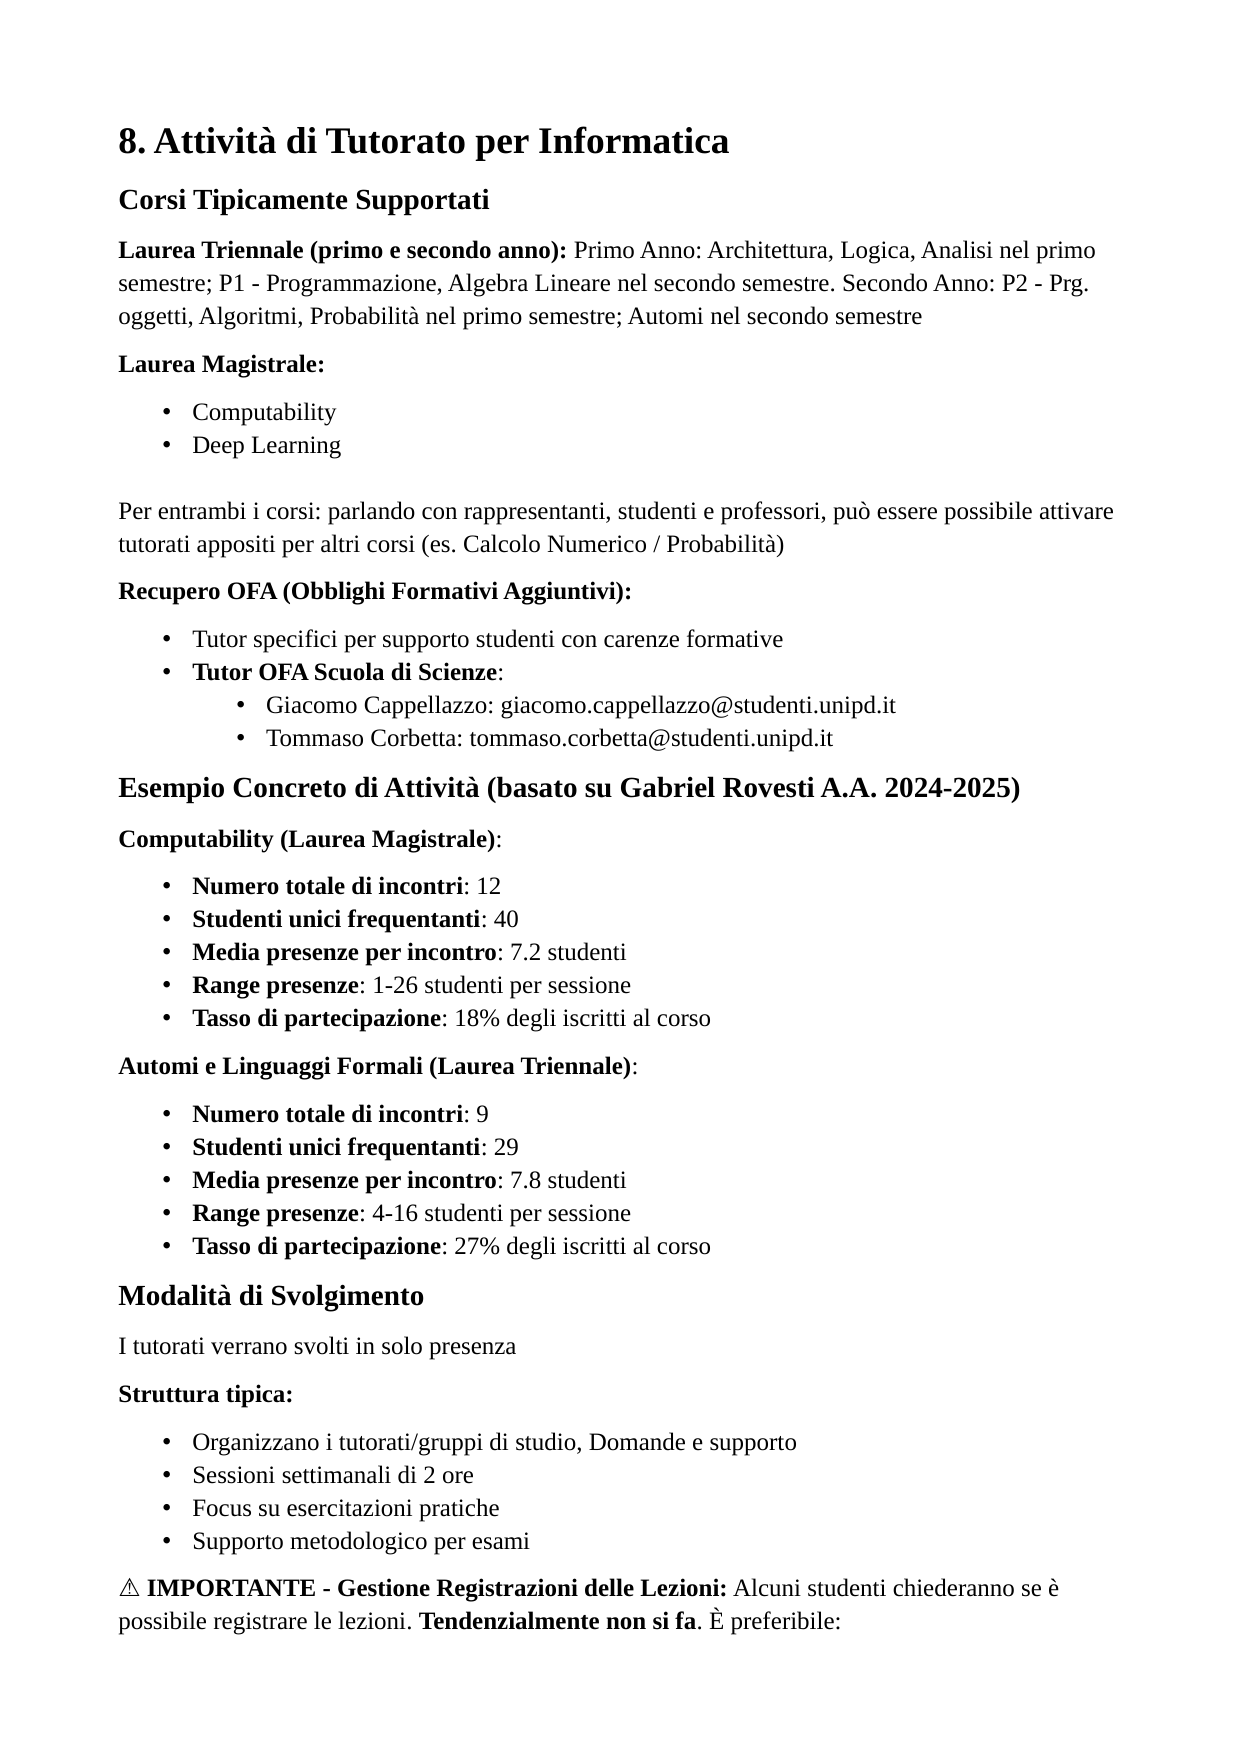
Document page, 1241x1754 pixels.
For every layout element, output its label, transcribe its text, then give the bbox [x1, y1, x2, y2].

list Tutor specifici per supporto studenti con carenze formative [162, 624, 1122, 653]
list Studenti unici frequentanti: 29 [162, 1132, 1122, 1160]
text Computability (Laurea Magistrale): [118, 824, 1122, 852]
list Computability [162, 397, 1122, 425]
subtitle Corsi Tipicamente Supportati [118, 182, 1122, 216]
subtitle Esempio Concreto di Attività (basato su Gabriel Rovesti A.A. 2024-2025) [118, 771, 1122, 804]
text Struttura tipica: [118, 1379, 1122, 1408]
list Focus su esercitazioni pratiche [162, 1493, 1122, 1521]
list Tasso di partecipazione: 27% degli iscritti al corso [162, 1231, 1122, 1259]
list Media presenze per incontro: 7.2 studenti [162, 937, 1122, 966]
text ⚠️ IMPORTANTE - Gestione Registrazioni delle Lezioni: Alcuni studenti chiederanno se è possibile registrare le lezioni. Tendenzialmente non si fa. È preferibile: [118, 1573, 1122, 1635]
text I tutorati verrano svolti in solo presenza [118, 1331, 1122, 1360]
list Media presenze per incontro: 7.8 studenti [162, 1165, 1122, 1193]
list Deep Learning [162, 430, 1122, 458]
list Numero totale di incontri: 12 [162, 871, 1122, 900]
subtitle Modalità di Svolgimento [118, 1278, 1122, 1312]
text Laurea Triennale (primo e secondo anno): Primo Anno: Architettura, Logica, Analisi nel primo semestre; P1 - Programmazione, Algebra Lineare nel secondo semestre. Secondo Anno: P2 - Prg. oggetti, Algoritmi, Probabilità nel primo semestre; Automi nel secondo semestre [118, 235, 1122, 330]
list Tommaso Corbetta: tommaso.corbetta@studenti.unipd.it [236, 723, 1122, 752]
list Supporto metodologico per esami [162, 1526, 1122, 1554]
list Range presenze: 4-16 studenti per sessione [162, 1198, 1122, 1226]
list Sessioni settimanali di 2 ore [162, 1460, 1122, 1488]
text Per entrambi i corsi: parlando con rappresentanti, studenti e professori, può essere possibile attivare tutorati appositi per altri corsi (es. Calcolo Numerico / Probabilità) [118, 496, 1122, 557]
list Tutor OFA Scuola di Scienze: [162, 657, 1122, 686]
text Recupero OFA (Obblighi Formativi Aggiuntivi): [118, 576, 1122, 605]
list Numero totale di incontri: 9 [162, 1099, 1122, 1127]
list Tasso di partecipazione: 18% degli iscritti al corso [162, 1003, 1122, 1032]
list Range presenze: 1-26 studenti per sessione [162, 970, 1122, 999]
text Laurea Magistrale: [118, 349, 1122, 378]
list Organizzano i tutorati/gruppi di studio, Domande e supporto [162, 1427, 1122, 1455]
list Giacomo Cappellazzo: giacomo.cappellazzo@studenti.unipd.it [236, 690, 1122, 719]
text Automi e Linguaggi Formali (Laurea Triennale): [118, 1051, 1122, 1080]
list Studenti unici frequentanti: 40 [162, 904, 1122, 933]
subtitle 8. Attività di Tutorato per Informatica [118, 118, 1122, 161]
